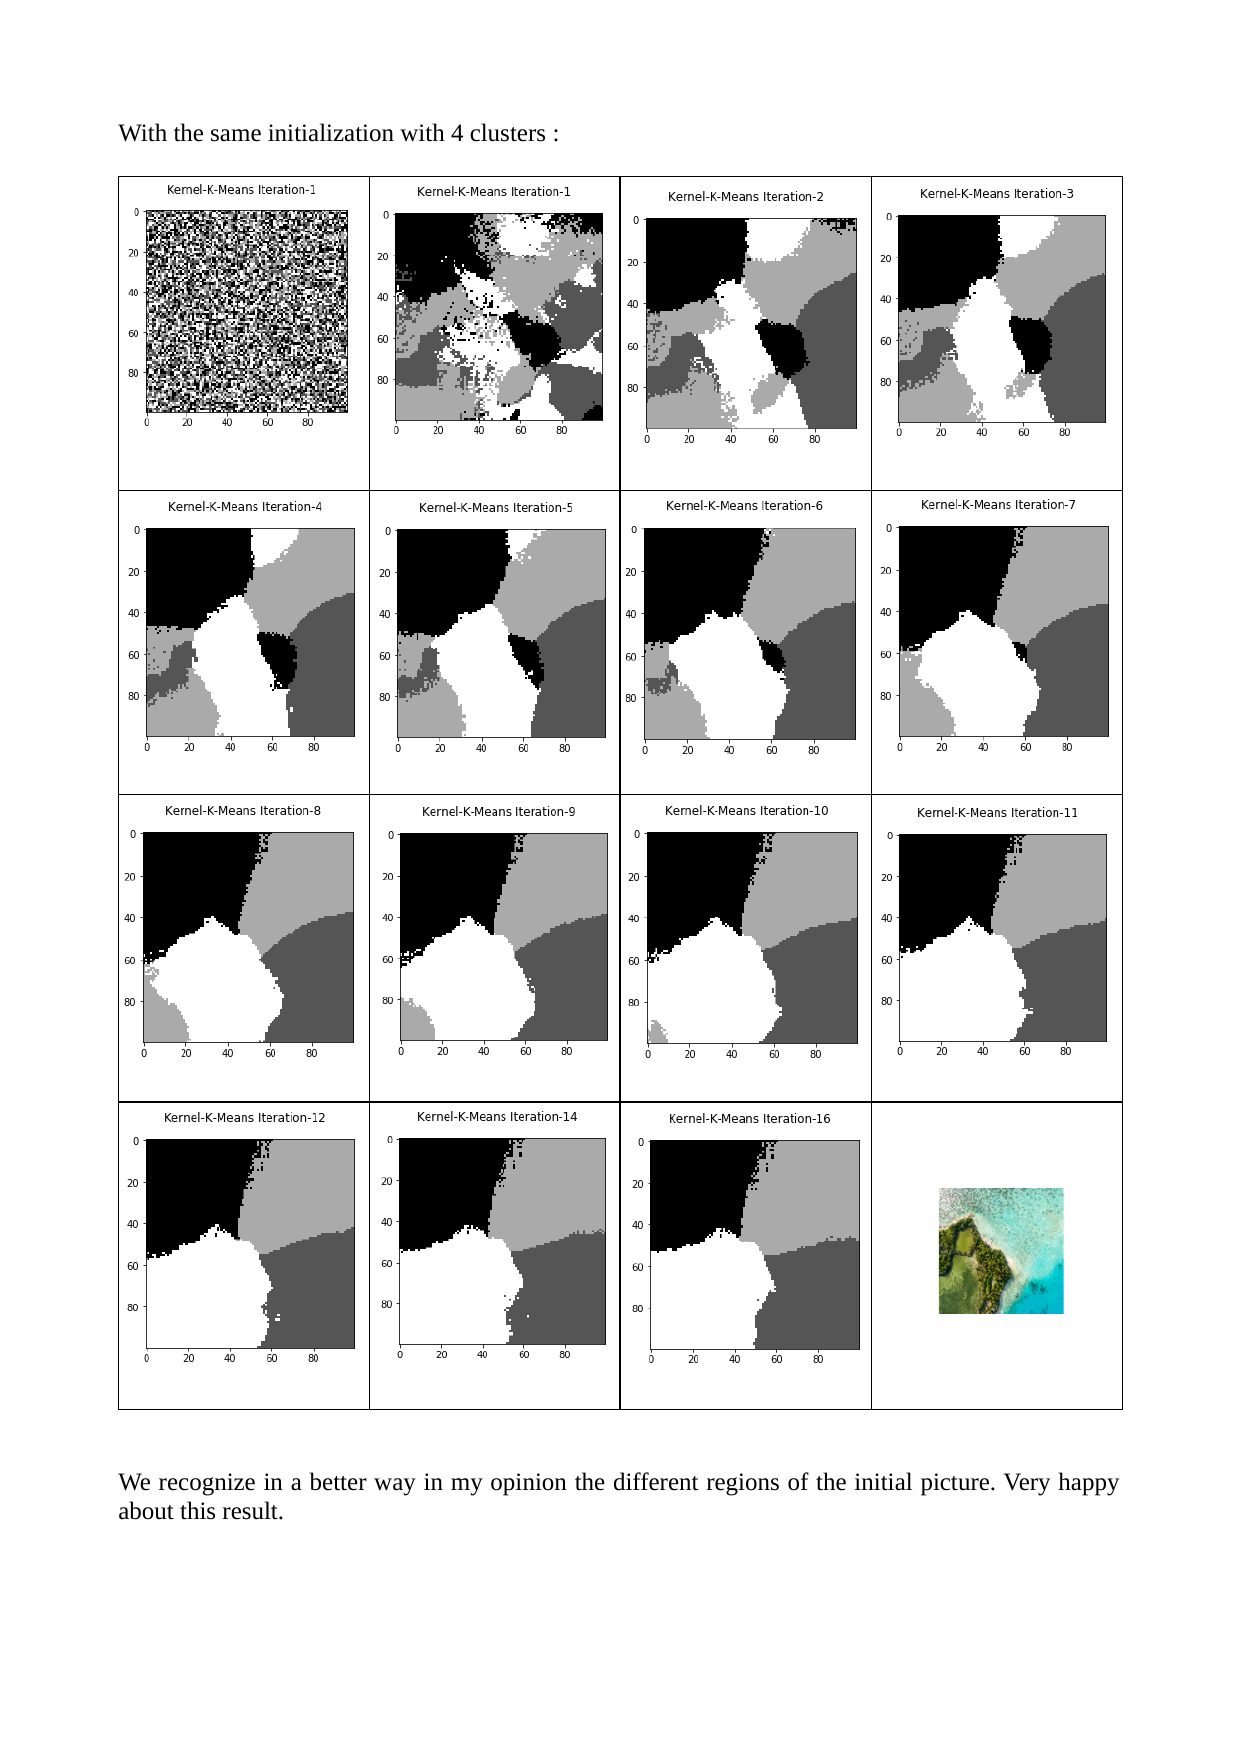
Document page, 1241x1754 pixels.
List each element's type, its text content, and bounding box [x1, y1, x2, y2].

table_header [872, 177, 1122, 490]
picture [123, 182, 364, 431]
picture [374, 182, 615, 441]
table_cell [621, 1103, 871, 1409]
table_cell [119, 491, 369, 794]
picture [625, 800, 866, 1064]
table_header [119, 177, 369, 490]
text We recognize in a better way in my opinion the different regions of the initial picture. Very happy about this result. [118, 1467, 1122, 1525]
picture [625, 496, 866, 760]
table_cell [370, 491, 619, 794]
picture [876, 800, 1117, 1066]
table_cell [621, 491, 871, 794]
text With the same initialization with 4 clusters : [118, 118, 1122, 147]
picture [876, 182, 1117, 448]
picture [374, 496, 615, 758]
table_cell [621, 795, 871, 1101]
table_header [621, 177, 871, 490]
table_cell [370, 1103, 619, 1409]
table_cell [119, 795, 369, 1101]
picture [123, 496, 364, 757]
table_cell [872, 491, 1122, 794]
picture [625, 1108, 866, 1375]
picture [123, 1108, 364, 1372]
picture [938, 1188, 1064, 1314]
picture [374, 1108, 615, 1370]
table_cell [872, 1103, 1122, 1409]
picture [123, 800, 364, 1067]
table_header [370, 177, 619, 490]
picture [625, 182, 866, 456]
table_cell [119, 1103, 369, 1409]
table_cell [872, 795, 1122, 1101]
picture [876, 496, 1117, 755]
table_cell [370, 795, 619, 1101]
picture [374, 800, 615, 1057]
